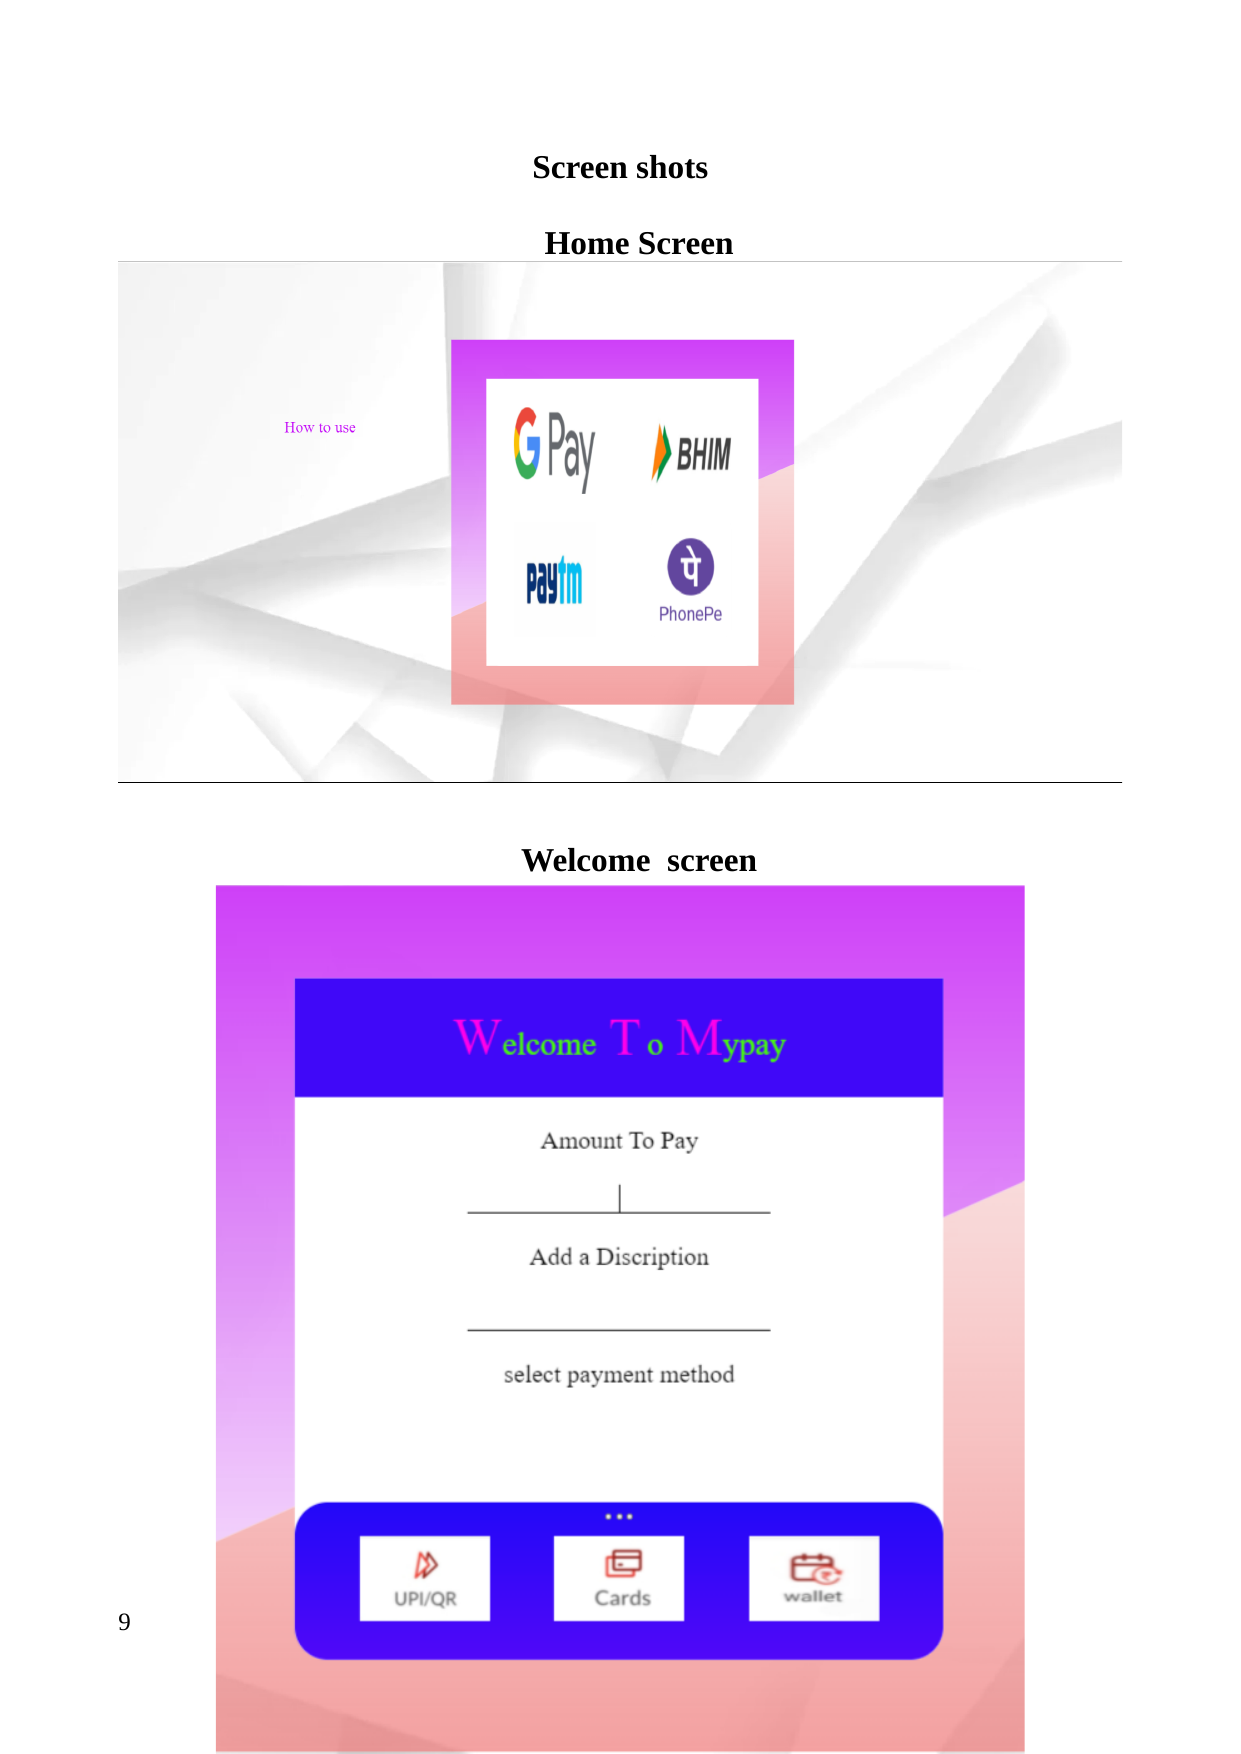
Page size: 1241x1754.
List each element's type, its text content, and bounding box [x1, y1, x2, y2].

picture [118, 261, 1123, 783]
list Screen shots [118, 147, 1122, 185]
text Welcome screen [156, 840, 1122, 878]
picture [215, 885, 1025, 1754]
text Home Screen [156, 223, 1122, 261]
